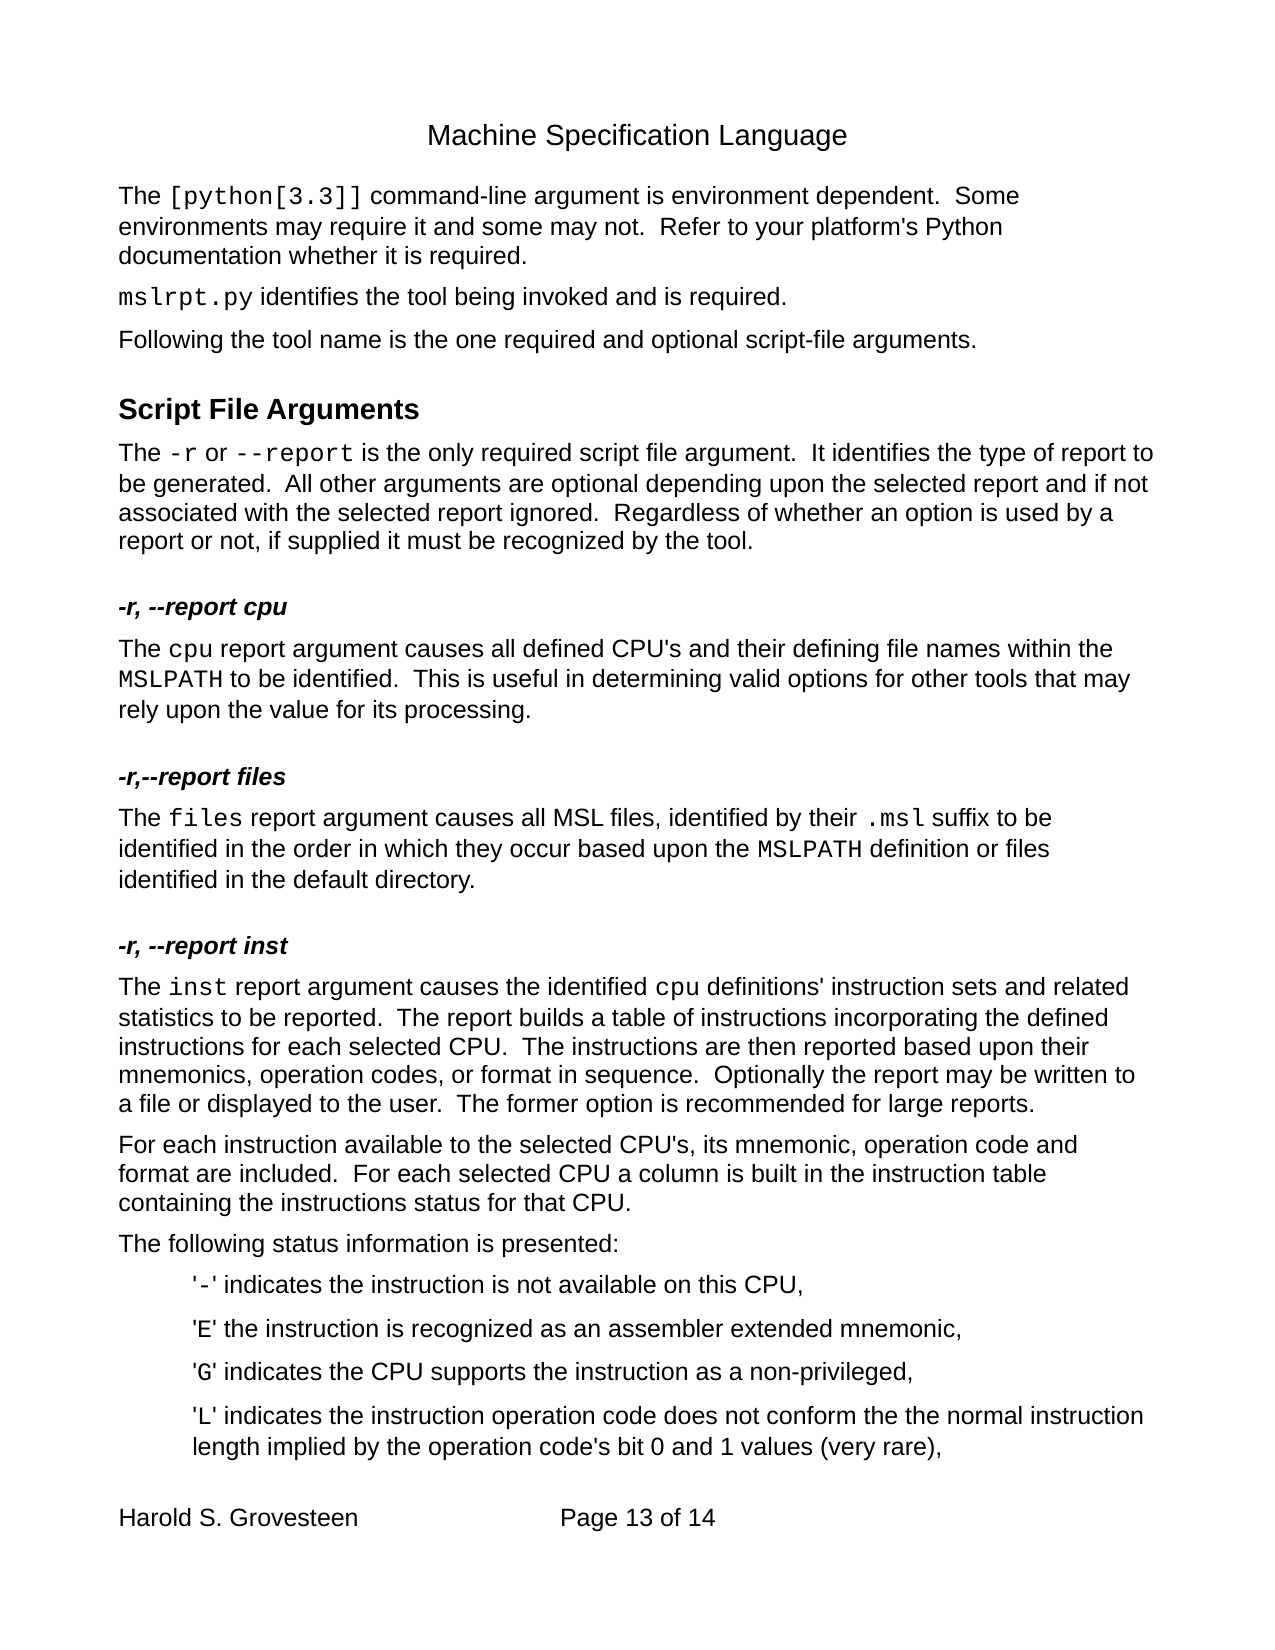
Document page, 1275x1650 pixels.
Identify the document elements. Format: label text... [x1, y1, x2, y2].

text The following status information is presented: [118, 1229, 1157, 1258]
text For each instruction available to the selected CPU's, its mnemonic, operation code and format are included. For each selected CPU a column is built in the instruction table containing the instructions status for that CPU. [118, 1130, 1157, 1217]
subtitle -r, --report cpu [118, 592, 1157, 621]
text mslrpt.py identifies the tool being invoked and is required. [118, 282, 1157, 313]
text The [python[3.3]] command-line argument is environment dependent. Some environments may require it and some may not. Refer to your platform's Python documentation whether it is required. [118, 181, 1157, 269]
text The files report argument causes all MSL files, identified by their .msl suffix to be identified in the order in which they occur based upon the MSLPATH definition or files identified in the default directory. [118, 803, 1157, 893]
subtitle -r,--report files [118, 762, 1157, 790]
text '-' indicates the instruction is not available on this CPU, [192, 1270, 1157, 1301]
text The -r or --report is the only required script file argument. It identifies the type of report to be generated. All other arguments are optional depending upon the selected report and if not associated with the selected report ignored. Regardless of whether an option is used by a report or not, if supplied it must be recognized by the tool. [118, 438, 1157, 555]
text 'L' indicates the instruction operation code does not conform the the normal instruction length implied by the operation code's bit 0 and 1 values (very rare), [192, 1401, 1157, 1460]
text 'G' indicates the CPU supports the instruction as a non-privileged, [192, 1357, 1157, 1388]
subtitle Script File Arguments [118, 392, 1157, 425]
text The inst report argument causes the identified cpu definitions' instruction sets and related statistics to be reported. The report builds a table of instructions incorporating the defined instructions for each selected CPU. The instructions are then reported based upon their mnemonics, operation codes, or format in sequence. Optionally the report may be written to a file or displayed to the user. The former option is recommended for large reports. [118, 972, 1157, 1118]
text Following the tool name is the one required and optional script-file arguments. [118, 326, 1157, 354]
subtitle -r, --report inst [118, 931, 1157, 959]
text The cpu report argument causes all defined CPU's and their defining file names within the MSLPATH to be identified. This is useful in determining valid options for other tools that may rely upon the value for its processing. [118, 633, 1157, 724]
text 'E' the instruction is recognized as an assembler extended mnemonic, [192, 1314, 1157, 1345]
